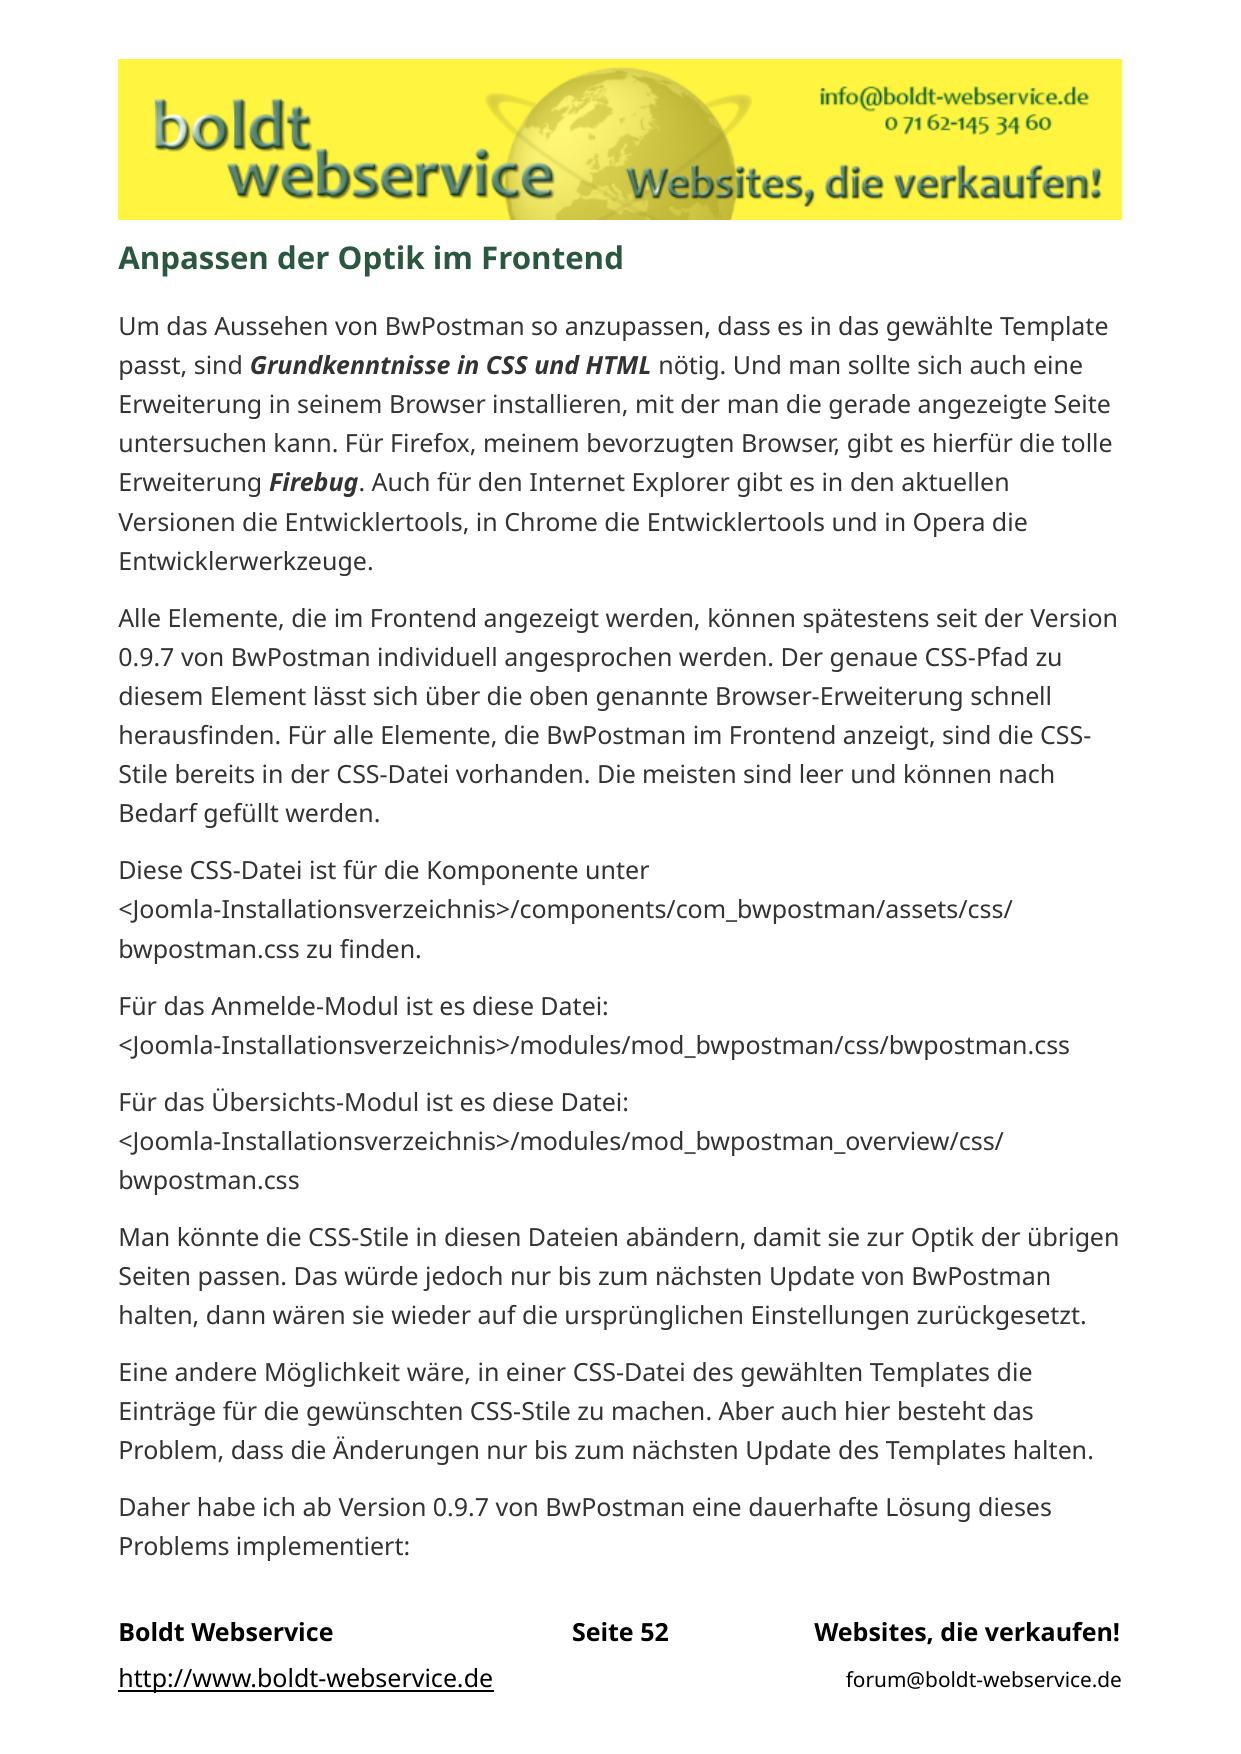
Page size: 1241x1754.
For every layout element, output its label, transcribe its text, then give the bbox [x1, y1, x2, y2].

text Für das Übersichts-Modul ist es diese Datei: <Joomla-Installationsverzeichnis>/modules/mod_bwpostman_overview/css/bwpostman.css [118, 1084, 1122, 1197]
text Diese CSS-Datei ist für die Komponente unter <Joomla-Installationsverzeichnis>/components/com_bwpostman/assets/css/bwpostman.css zu finden. [118, 853, 1122, 965]
text Alle Elemente, die im Frontend angezeigt werden, können spätestens seit der Version 0.9.7 von BwPostman individuell angesprochen werden. Der genaue CSS-Pfad zu diesem Element lässt sich über die oben genannte Browser-Erweiterung schnell herausfinden. Für alle Elemente, die BwPostman im Frontend anzeigt, sind die CSS-Stile bereits in der CSS-Datei vorhanden. Die meisten sind leer und können nach Bedarf gefüllt werden. [118, 600, 1122, 830]
text Eine andere Möglichkeit wäre, in einer CSS-Datei des gewählten Templates die Einträge für die gewünschten CSS-Stile zu machen. Aber auch hier besteht das Problem, dass die Änderungen nur bis zum nächsten Update des Templates halten. [118, 1354, 1122, 1467]
subtitle Anpassen der Optik im Frontend [118, 236, 1122, 279]
picture [118, 59, 1123, 220]
text Daher habe ich ab Version 0.9.7 von BwPostman eine dauerhafte Lösung dieses Problems implementiert: [118, 1490, 1122, 1563]
text Um das Aussehen von BwPostman so anzupassen, dass es in das gewählte Template passt, sind Grundkenntnisse in CSS und HTML nötig. Und man sollte sich auch eine Erweiterung in seinem Browser installieren, mit der man die gerade angezeigte Seite untersuchen kann. Für Firefox, meinem bevorzugten Browser, gibt es hierfür die tolle Erweiterung Firebug. Auch für den Internet Explorer gibt es in den aktuellen Versionen die Entwicklertools, in Chrome die Entwicklertools und in Opera die Entwicklerwerkzeuge. [118, 308, 1122, 577]
text Für das Anmelde-Modul ist es diese Datei: <Joomla-Installationsverzeichnis>/modules/mod_bwpostman/css/bwpostman.css [118, 988, 1122, 1061]
text Man könnte die CSS-Stile in diesen Dateien abändern, damit sie zur Optik der übrigen Seiten passen. Das würde jedoch nur bis zum nächsten Update von BwPostman halten, dann wären sie wieder auf die ursprünglichen Einstellungen zurückgesetzt. [118, 1219, 1122, 1332]
